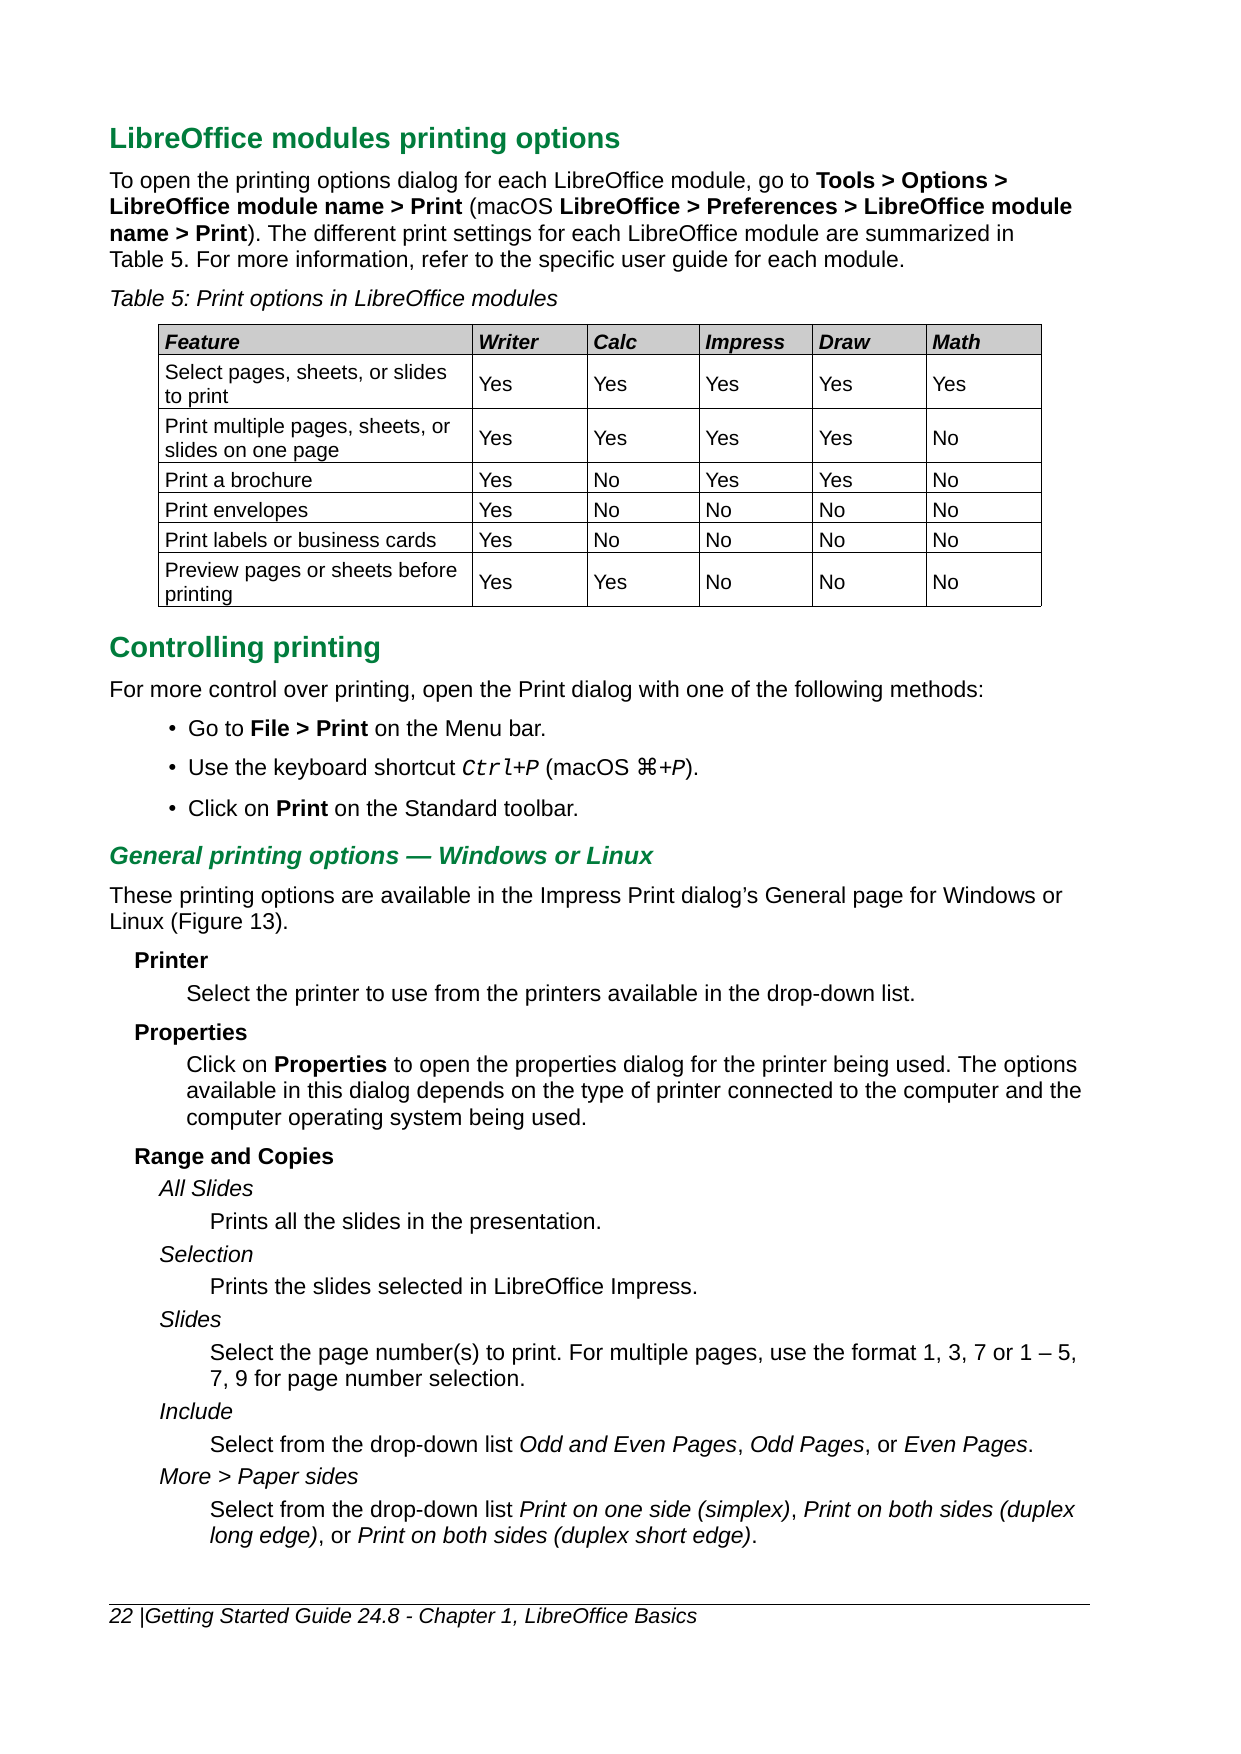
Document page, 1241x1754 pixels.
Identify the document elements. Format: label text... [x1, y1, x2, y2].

table_cell Yes [473, 493, 587, 522]
subtitle Controlling printing [109, 630, 1090, 664]
text To open the printing options dialog for each LibreOffice module, go to Tools > Options > LibreOffice module name > Print (macOS LibreOffice > Preferences > LibreOffice module name > Print). The different print settings for each LibreOffice module are summarized in Table 5. For more information, refer to the specific user guide for each module. [109, 167, 1090, 272]
table_cell Print envelopes [159, 493, 472, 522]
list Click on Print on the Standard toolbar. [168, 795, 1090, 821]
table_header Feature [159, 325, 472, 354]
text Select from the drop-down list Odd and Even Pages, Odd Pages, or Even Pages. [209, 1431, 1090, 1457]
table_header Writer [473, 325, 587, 354]
subtitle General printing options — Windows or Linux [109, 841, 1090, 869]
table_cell No [927, 523, 1041, 552]
table_cell Yes [473, 355, 587, 408]
text Click on Properties to open the properties dialog for the printer being used. The options available in this dialog depends on the type of printer connected to the computer and the computer operating system being used. [186, 1051, 1090, 1130]
text All Slides [159, 1175, 1090, 1202]
table_cell No [588, 493, 699, 522]
table_cell No [700, 553, 812, 606]
text Range and Copies [134, 1143, 1090, 1169]
list Use the keyboard shortcut Ctrl+P (macOS ⌘+P). [168, 754, 1090, 782]
table_cell Yes [813, 463, 926, 492]
list Go to File > Print on the Menu bar. [168, 715, 1090, 742]
text Selection [159, 1241, 1090, 1267]
text Prints all the slides in the presentation. [209, 1208, 1090, 1234]
table_header Calc [588, 325, 699, 354]
table_cell Yes [588, 409, 699, 462]
table_cell Print a brochure [159, 463, 472, 492]
table_cell No [813, 553, 926, 606]
table_header Draw [813, 325, 926, 354]
table_header Impress [700, 325, 812, 354]
text Include [159, 1398, 1090, 1424]
table_cell No [588, 463, 699, 492]
table_cell No [813, 493, 926, 522]
table_cell No [700, 523, 812, 552]
text Prints the slides selected in LibreOffice Impress. [209, 1273, 1090, 1300]
table_cell No [927, 493, 1041, 522]
list For more control over printing, open the Print dialog with one of the following methods: [109, 676, 1090, 703]
table_cell Yes [473, 409, 587, 462]
table_cell Yes [473, 463, 587, 492]
table_cell Select pages, sheets, or slides to print [159, 355, 472, 408]
table_cell Yes [473, 553, 587, 606]
table_cell Yes [700, 463, 812, 492]
text Select from the drop-down list Print on one side (simplex), Print on both sides (duplex long edge), or Print on both sides (duplex short edge). [209, 1496, 1090, 1549]
text Properties [134, 1018, 1090, 1045]
table_cell Yes [813, 409, 926, 462]
table_cell Yes [588, 553, 699, 606]
text Slides [159, 1306, 1090, 1332]
table_cell No [927, 463, 1041, 492]
table_cell No [700, 493, 812, 522]
table_cell No [588, 523, 699, 552]
table_cell Yes [927, 355, 1041, 408]
text More > Paper sides [159, 1463, 1090, 1490]
table_cell Yes [813, 355, 926, 408]
table_cell No [927, 553, 1041, 606]
text Printer [134, 947, 1090, 973]
table_cell Yes [473, 523, 587, 552]
table_cell Print multiple pages, sheets, or slides on one page [159, 409, 472, 462]
table_header Math [927, 325, 1041, 354]
table_cell Yes [700, 355, 812, 408]
table_cell Print labels or business cards [159, 523, 472, 552]
list These printing options are available in the Impress Print dialog’s General page for Windows or Linux (Figure 13). [109, 882, 1090, 934]
table_cell Yes [700, 409, 812, 462]
text Select the page number(s) to print. For multiple pages, use the format 1, 3, 7 or 1 – 5, 7, 9 for page number selection. [209, 1339, 1090, 1391]
text Select the printer to use from the printers available in the drop-down list. [186, 980, 1090, 1006]
text Table 5: Print options in LibreOffice modules [109, 285, 1090, 311]
table_cell Preview pages or sheets before printing [159, 553, 472, 606]
table_cell No [927, 409, 1041, 462]
table_cell Yes [588, 355, 699, 408]
table_cell No [813, 523, 926, 552]
subtitle LibreOffice modules printing options [109, 121, 1090, 154]
